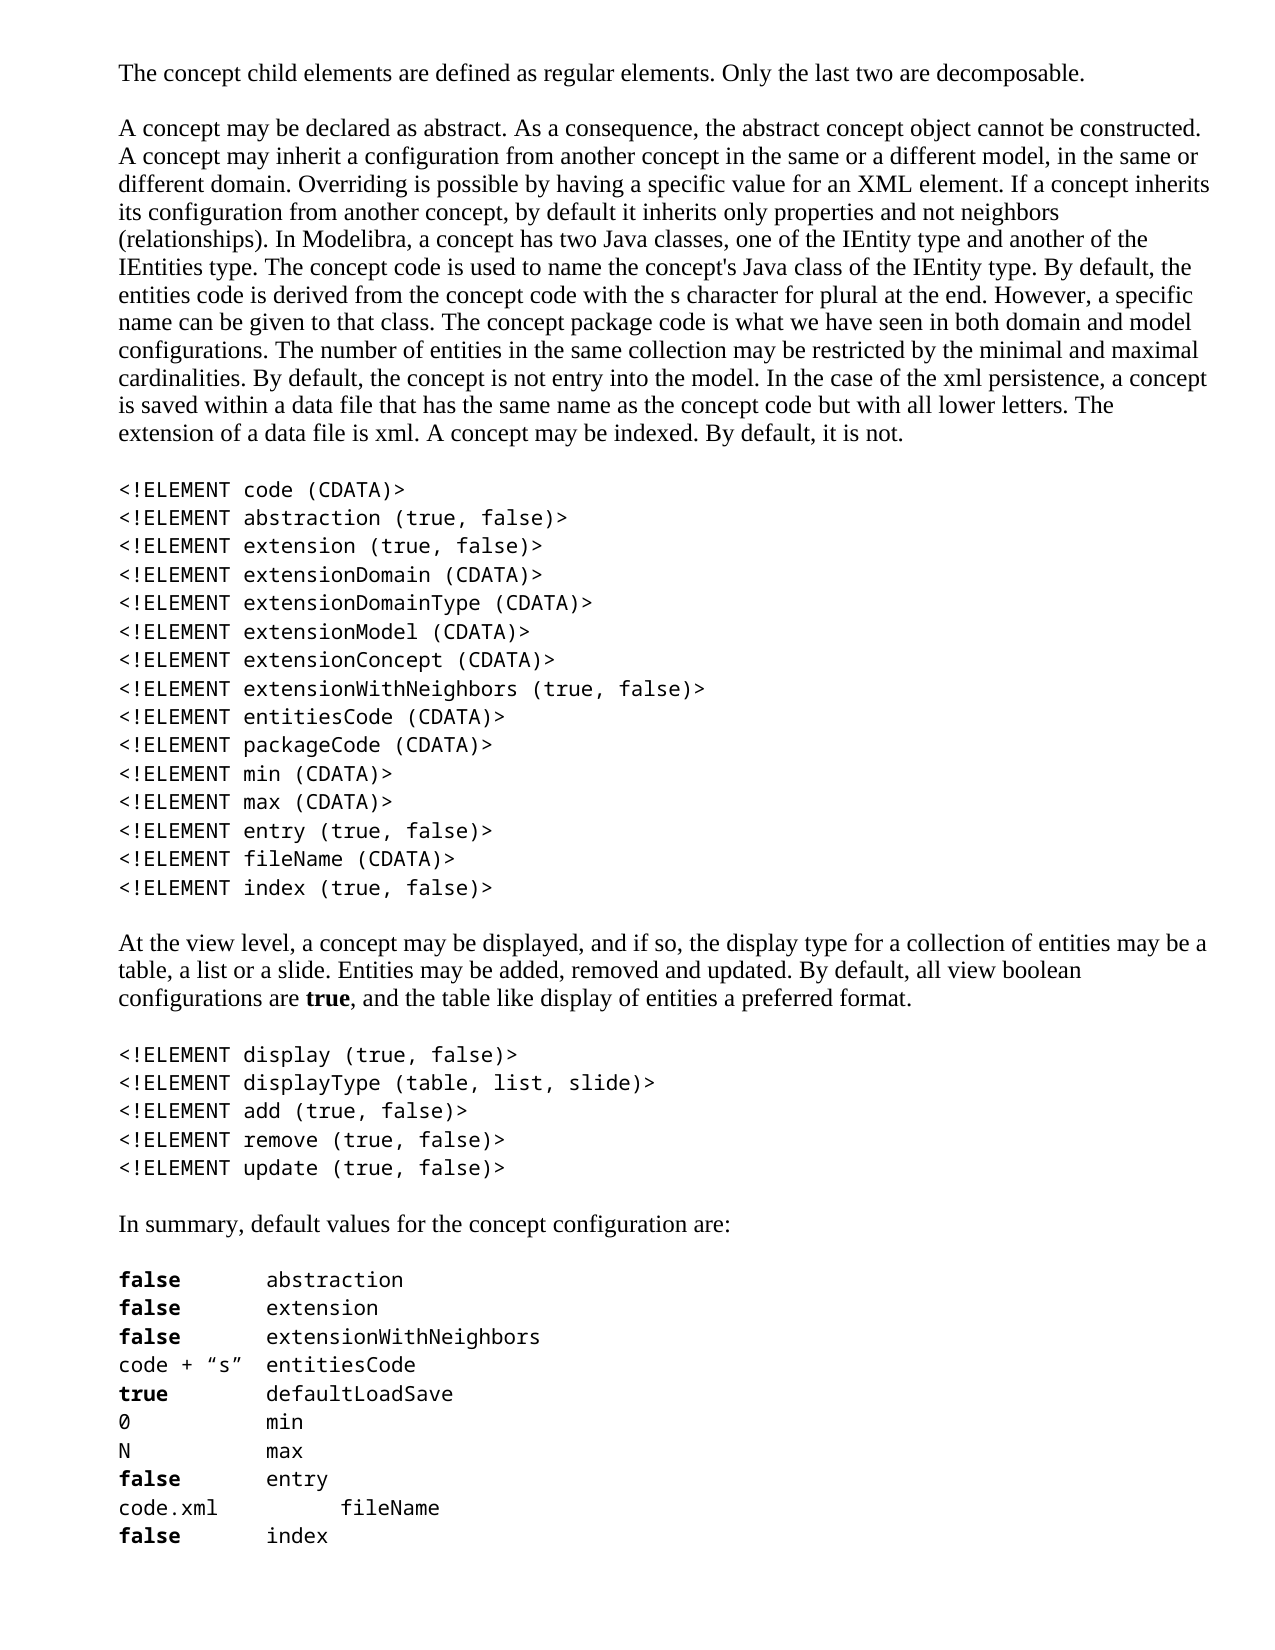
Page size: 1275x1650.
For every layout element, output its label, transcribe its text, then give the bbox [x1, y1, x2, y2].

text false entry [118, 1464, 1216, 1493]
text code.xml fileName [118, 1493, 1216, 1521]
text <!ELEMENT display (true, false)> [118, 1040, 1216, 1068]
text <!ELEMENT extensionDomainType (CDATA)> [118, 588, 1216, 617]
text <!ELEMENT update (true, false)> [118, 1153, 1216, 1182]
text <!ELEMENT extensionConcept (CDATA)> [118, 645, 1216, 674]
text <!ELEMENT remove (true, false)> [118, 1125, 1216, 1153]
text <!ELEMENT fileName (CDATA)> [118, 844, 1216, 873]
text <!ELEMENT max (CDATA)> [118, 787, 1216, 816]
text <!ELEMENT min (CDATA)> [118, 759, 1216, 787]
text <!ELEMENT extensionModel (CDATA)> [118, 617, 1216, 645]
text code + “s” entitiesCode [118, 1350, 1216, 1379]
text false index [118, 1521, 1216, 1549]
text <!ELEMENT extensionDomain (CDATA)> [118, 560, 1216, 588]
text 0 min [118, 1407, 1216, 1436]
text true defaultLoadSave [118, 1379, 1216, 1407]
text A concept may be declared as abstract. As a consequence, the abstract concept object cannot be constructed. A concept may inherit a configuration from another concept in the same or a different model, in the same or different domain. Overriding is possible by having a specific value for an XML element. If a concept inherits its configuration from another concept, by default it inherits only properties and not neighbors (relationships). In Modelibra, a concept has two Java classes, one of the IEntity type and another of the IEntities type. The concept code is used to name the concept's Java class of the IEntity type. By default, the entities code is derived from the concept code with the s character for plural at the end. However, a specific name can be given to that class. The concept package code is what we have seen in both domain and model configurations. The number of entities in the same collection may be restricted by the minimal and maximal cardinalities. By default, the concept is not entry into the model. In the case of the xml persistence, a concept is saved within a data file that has the same name as the concept code but with all lower letters. The extension of a data file is xml. A concept may be indexed. By default, it is not. [118, 114, 1216, 447]
text <!ELEMENT entitiesCode (CDATA)> [118, 702, 1216, 731]
text false extension [118, 1293, 1216, 1322]
text N max [118, 1436, 1216, 1464]
text <!ELEMENT code (CDATA)> [118, 475, 1216, 503]
text false abstraction [118, 1265, 1216, 1293]
text At the view level, a concept may be displayed, and if so, the display type for a collection of entities may be a table, a list or a slide. Entities may be added, removed and updated. By default, all view boolean configurations are true, and the table like display of entities a preferred format. [118, 929, 1216, 1012]
text <!ELEMENT index (true, false)> [118, 873, 1216, 901]
text The concept child elements are defined as regular elements. Only the last two are decomposable. [118, 59, 1216, 87]
text <!ELEMENT displayType (table, list, slide)> [118, 1068, 1216, 1097]
text <!ELEMENT entry (true, false)> [118, 816, 1216, 844]
text <!ELEMENT extension (true, false)> [118, 532, 1216, 560]
text <!ELEMENT abstraction (true, false)> [118, 503, 1216, 532]
text <!ELEMENT add (true, false)> [118, 1097, 1216, 1125]
text <!ELEMENT packageCode (CDATA)> [118, 731, 1216, 759]
text <!ELEMENT extensionWithNeighbors (true, false)> [118, 674, 1216, 702]
text In summary, default values for the concept configuration are: [118, 1210, 1216, 1237]
text false extensionWithNeighbors [118, 1322, 1216, 1350]
